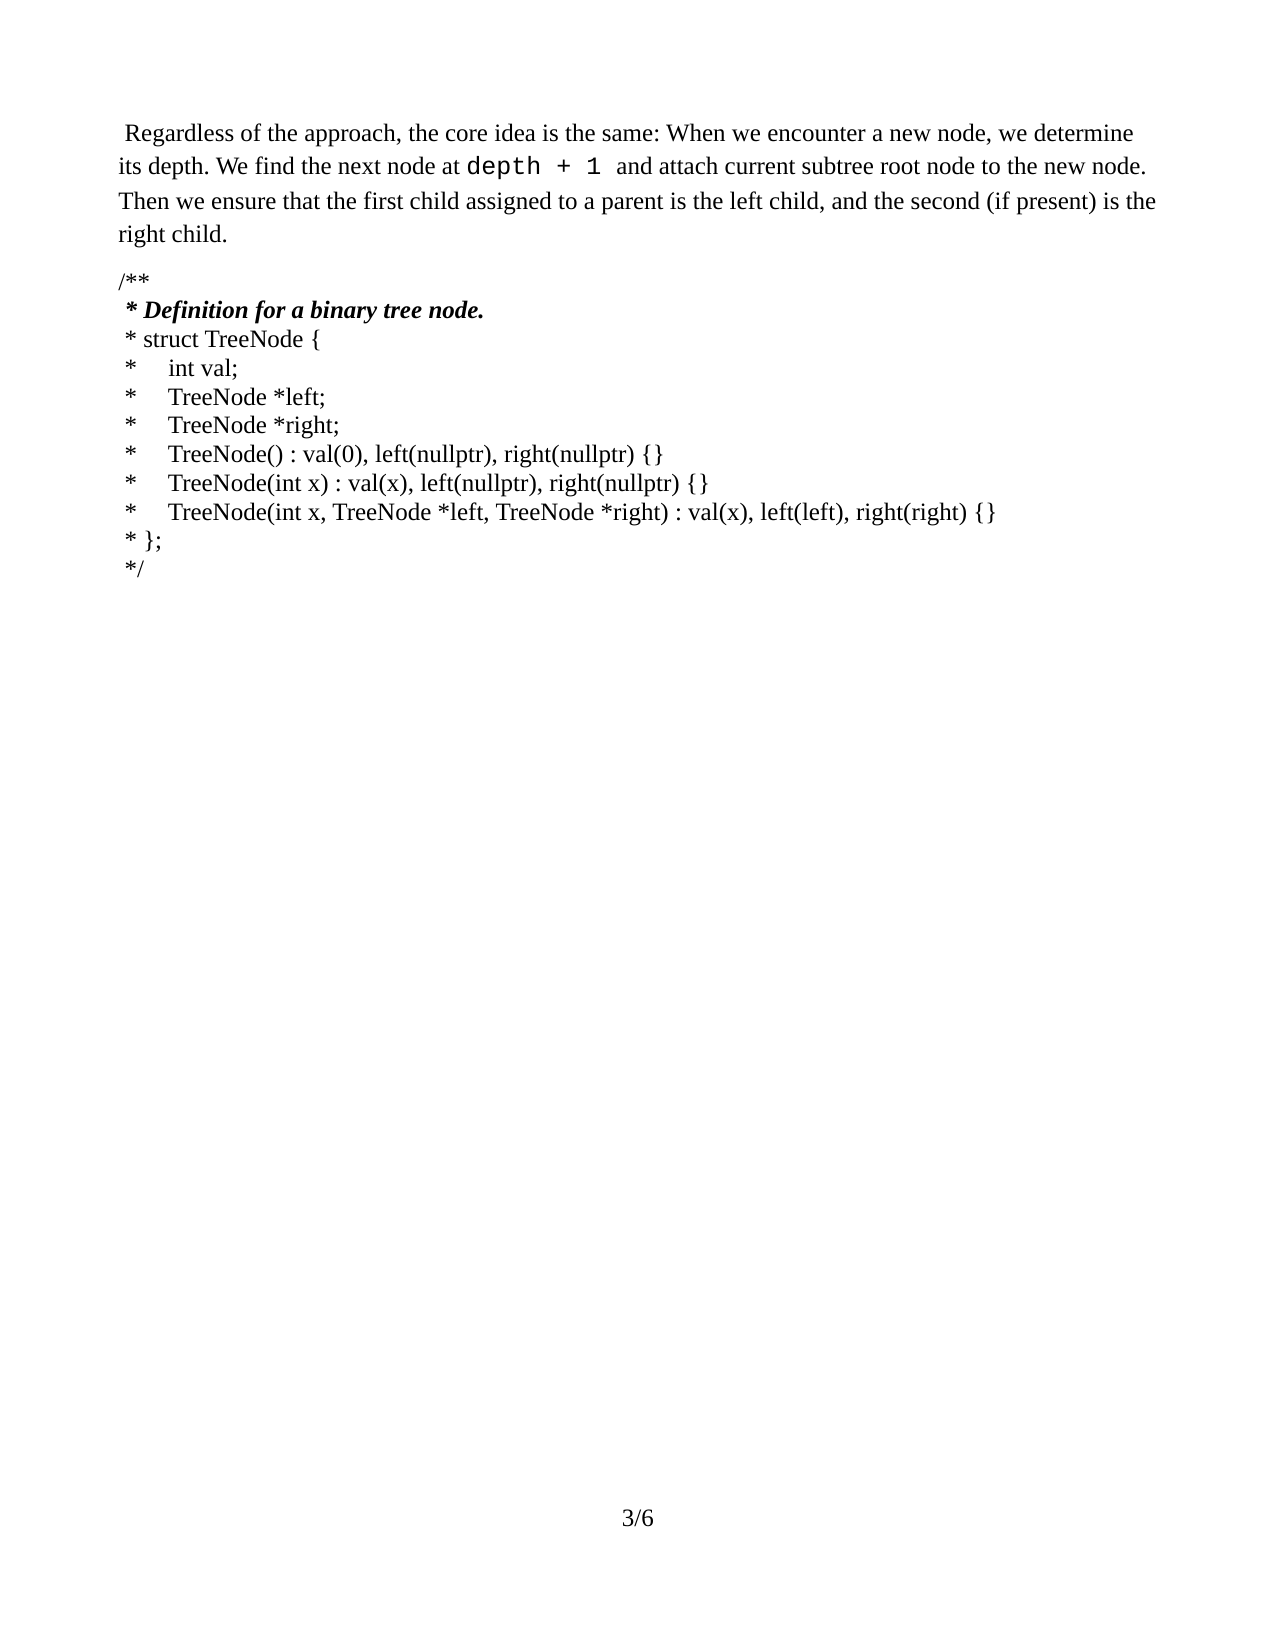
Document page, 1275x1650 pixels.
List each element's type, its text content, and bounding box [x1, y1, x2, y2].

text * struct TreeNode { [118, 324, 1157, 353]
text * TreeNode(int x, TreeNode *left, TreeNode *right) : val(x), left(left), right(right) {} [118, 497, 1157, 526]
text * TreeNode() : val(0), left(nullptr), right(nullptr) {} [118, 439, 1157, 468]
text * TreeNode *left; [118, 382, 1157, 411]
text */ [118, 554, 1157, 583]
text * TreeNode(int x) : val(x), left(nullptr), right(nullptr) {} [118, 468, 1157, 497]
text /** [118, 267, 1157, 296]
text * Definition for a binary tree node. [118, 296, 1157, 324]
text Regardless of the approach, the core idea is the same: When we encounter a new node, we determine its depth. We find the next node at depth + 1 and attach current subtree root node to the new node. Then we ensure that the first child assigned to a parent is the left child, and the second (if present) is the right child. [118, 118, 1157, 248]
text * TreeNode *right; [118, 411, 1157, 439]
text * }; [118, 526, 1157, 554]
text * int val; [118, 353, 1157, 382]
